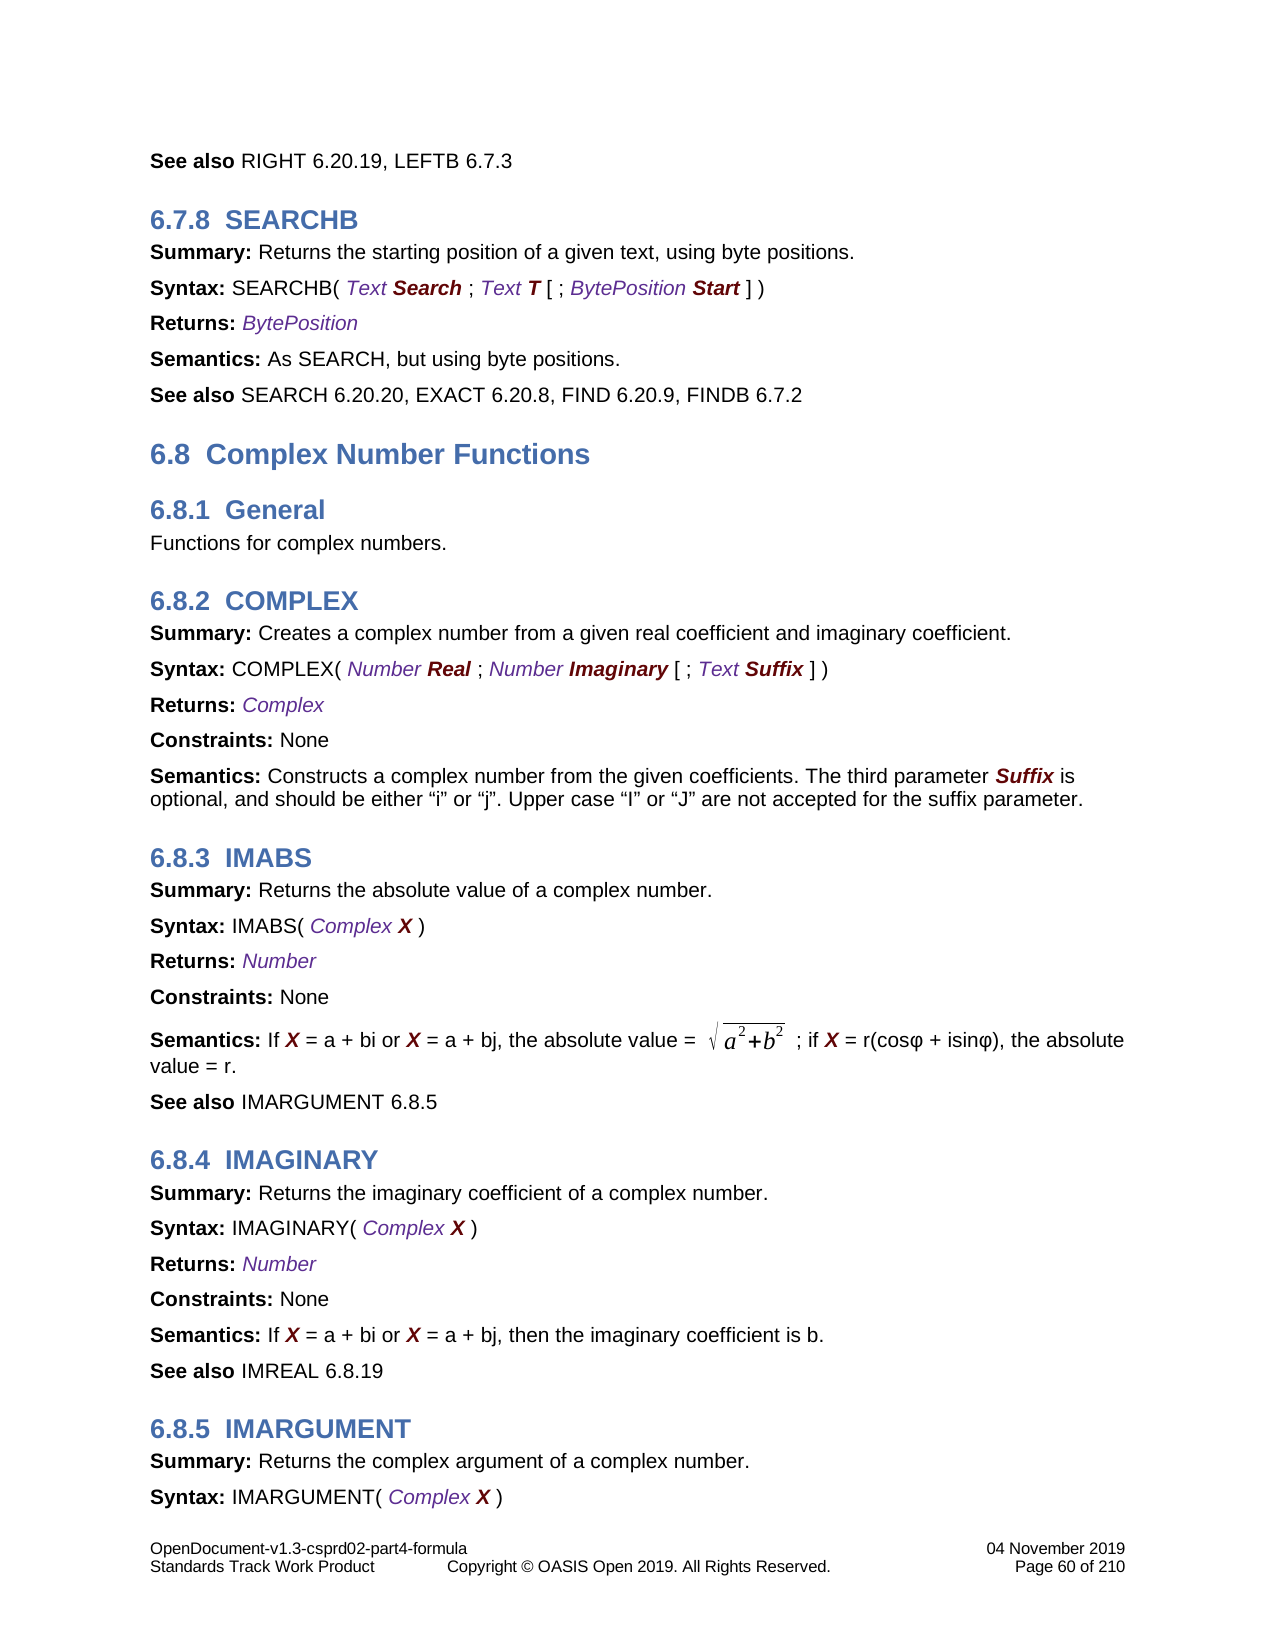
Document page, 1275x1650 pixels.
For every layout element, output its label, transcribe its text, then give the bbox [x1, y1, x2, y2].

text Syntax: IMAGINARY( Complex X ) [150, 1217, 1125, 1240]
subtitle COMPLEX [150, 586, 1125, 616]
text Summary: Returns the complex argument of a complex number. [150, 1450, 1125, 1473]
text Functions for complex numbers. [150, 531, 1125, 555]
text Summary: Returns the imaginary coefficient of a complex number. [150, 1181, 1125, 1204]
text Syntax: SEARCHB( Text Search ; Text T [ ; BytePosition Start ] ) [150, 276, 1125, 300]
subtitle SEARCHB [150, 204, 1125, 234]
text Semantics: Constructs a complex number from the given coefficients. The third parameter Suffix is optional, and should be either “i” or “j”. Upper case “I” or “J” are not accepted for the suffix parameter. [150, 764, 1125, 811]
text Semantics: If X = a + bi or X = a + bj, then the imaginary coefficient is b. [150, 1323, 1125, 1347]
text Summary: Returns the absolute value of a complex number. [150, 878, 1125, 902]
subtitle IMAGINARY [150, 1145, 1125, 1175]
text Syntax: COMPLEX( Number Real ; Number Imaginary [ ; Text Suffix ] ) [150, 657, 1125, 681]
text See also RIGHT 6.20.19, LEFTB 6.7.3 [150, 150, 1125, 173]
text Returns: Complex [150, 693, 1125, 717]
text See also IMREAL 6.8.19 [150, 1359, 1125, 1383]
text Semantics: As SEARCH, but using byte positions. [150, 347, 1125, 371]
subtitle IMABS [150, 842, 1125, 872]
text Constraints: None [150, 1288, 1125, 1311]
text Returns: Number [150, 950, 1125, 973]
text See also SEARCH 6.20.20, EXACT 6.20.8, FIND 6.20.9, FINDB 6.7.2 [150, 383, 1125, 407]
subtitle IMARGUMENT [150, 1414, 1125, 1444]
text Returns: Number [150, 1252, 1125, 1276]
subtitle Complex Number Functions [150, 438, 1125, 470]
text Summary: Returns the starting position of a given text, using byte positions. [150, 241, 1125, 264]
text Constraints: None [150, 729, 1125, 752]
text Semantics: If X = a + bi or X = a + bj, the absolute value = ; if X = r(cosφ + isinφ), the absolute value = r. [150, 1021, 1125, 1078]
text Returns: BytePosition [150, 312, 1125, 335]
subtitle General [150, 495, 1125, 525]
text Syntax: IMARGUMENT( Complex X ) [150, 1485, 1125, 1509]
text See also IMARGUMENT 6.8.5 [150, 1090, 1125, 1114]
text Summary: Creates a complex number from a given real coefficient and imaginary coefficient. [150, 622, 1125, 645]
text Syntax: IMABS( Complex X ) [150, 914, 1125, 938]
text Constraints: None [150, 985, 1125, 1009]
